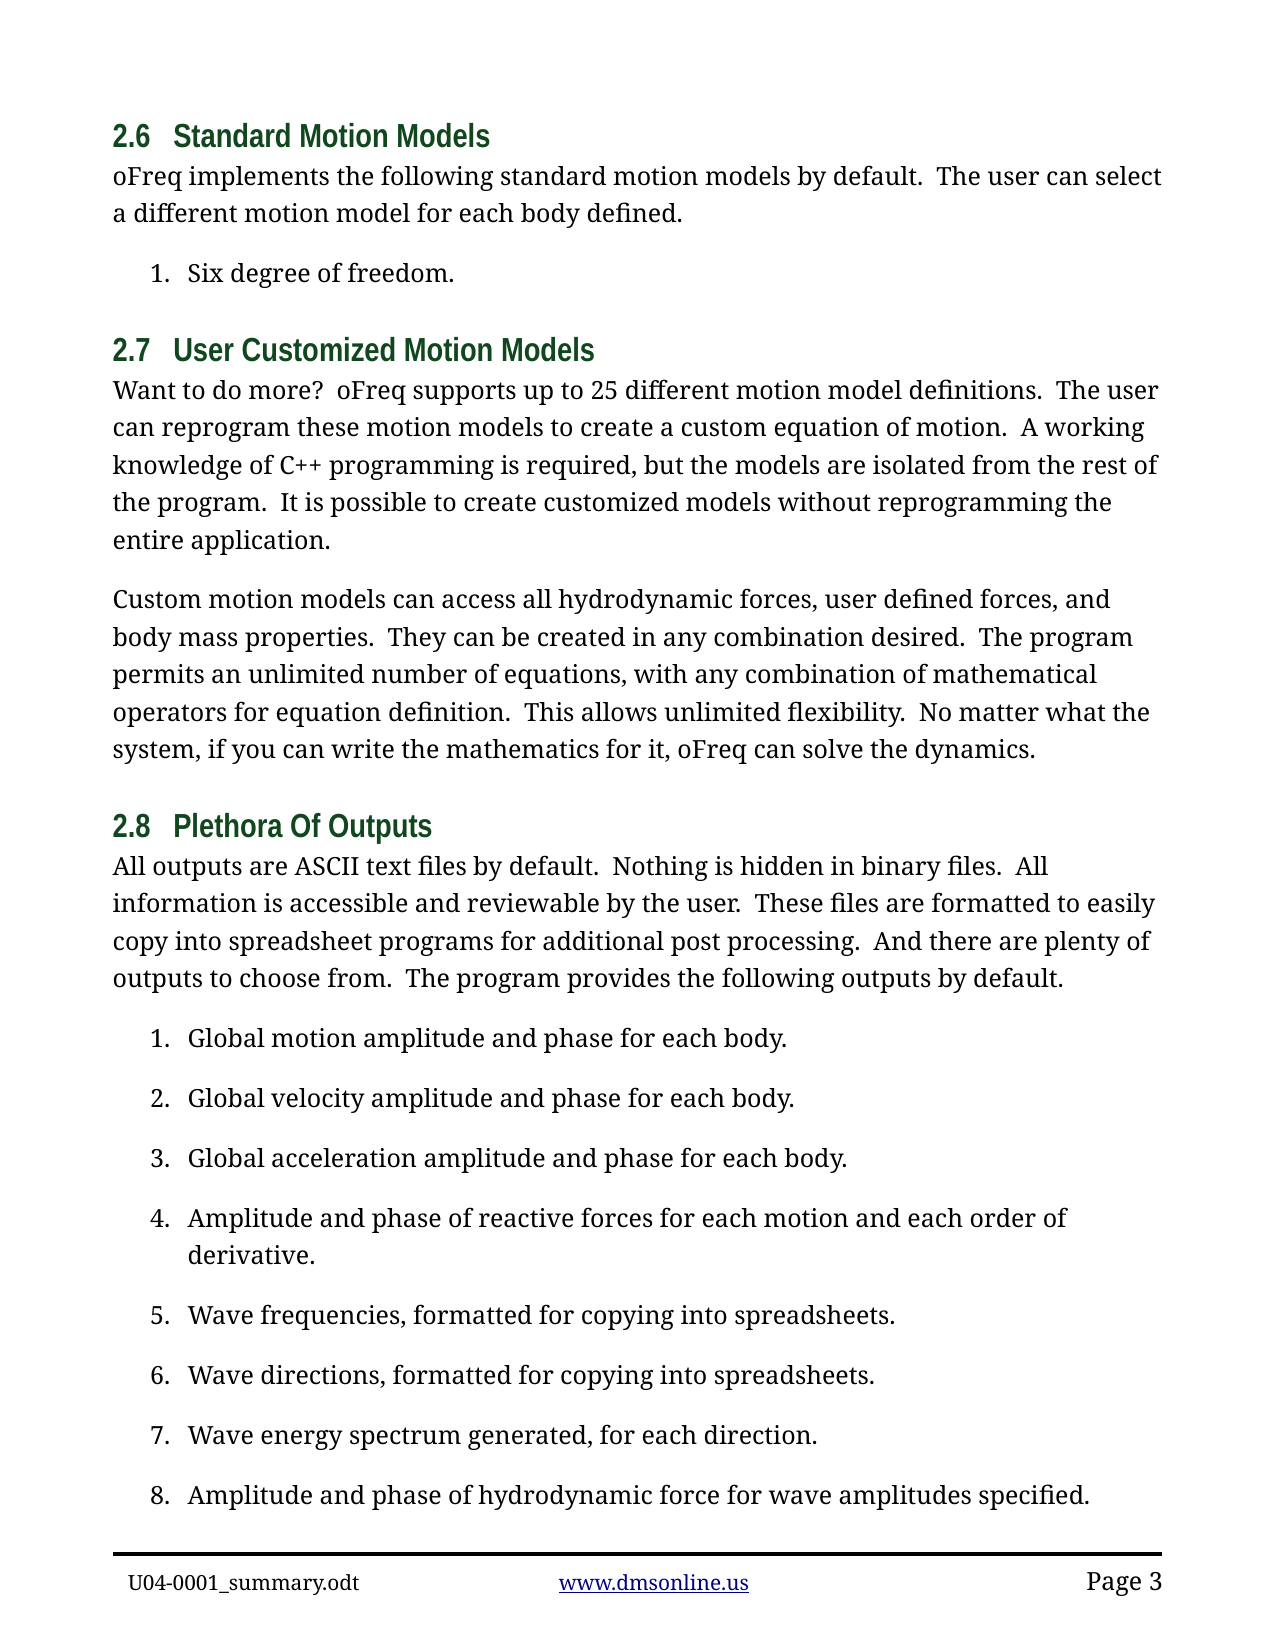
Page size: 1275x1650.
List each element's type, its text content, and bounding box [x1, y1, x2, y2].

list Global motion amplitude and phase for each body. [150, 1021, 1162, 1055]
list Global velocity amplitude and phase for each body. [150, 1081, 1162, 1115]
text oFreq implements the following standard motion models by default. The user can select a different motion model for each body defined. [112, 158, 1162, 230]
text Custom motion models can access all hydrodynamic forces, user defined forces, and body mass properties. They can be created in any combination desired. The program permits an unlimited number of equations, with any combination of mathematical operators for equation definition. This allows unlimited flexibility. No matter what the system, if you can write the mathematics for it, oFreq can solve the dynamics. [112, 582, 1162, 766]
subtitle User Customized Motion Models [112, 331, 1162, 369]
text All outputs are ASCII text files by default. Nothing is hidden in binary files. All information is accessible and reviewable by the user. These files are formatted to easily copy into spreadsheet programs for additional post processing. And there are plenty of outputs to choose from. The program provides the following outputs by default. [112, 849, 1162, 995]
list Global acceleration amplitude and phase for each body. [150, 1141, 1162, 1174]
list Six degree of freedom. [150, 256, 1162, 290]
list Wave energy spectrum generated, for each direction. [150, 1417, 1162, 1452]
subtitle Standard Motion Models [112, 117, 1162, 155]
list Amplitude and phase of reactive forces for each motion and each order of derivative. [150, 1200, 1162, 1272]
list Wave frequencies, formatted for copying into spreadsheets. [150, 1298, 1162, 1332]
list Amplitude and phase of hydrodynamic force for wave amplitudes specified. [150, 1477, 1162, 1511]
text Want to do more? oFreq supports up to 25 different motion model definitions. The user can reprogram these motion models to create a custom equation of motion. A working knowledge of C++ programming is required, but the models are isolated from the rest of the program. It is possible to create customized models without reprogramming the entire application. [112, 373, 1162, 556]
subtitle Plethora of Outputs [112, 807, 1162, 845]
list Wave directions, formatted for copying into spreadsheets. [150, 1358, 1162, 1392]
